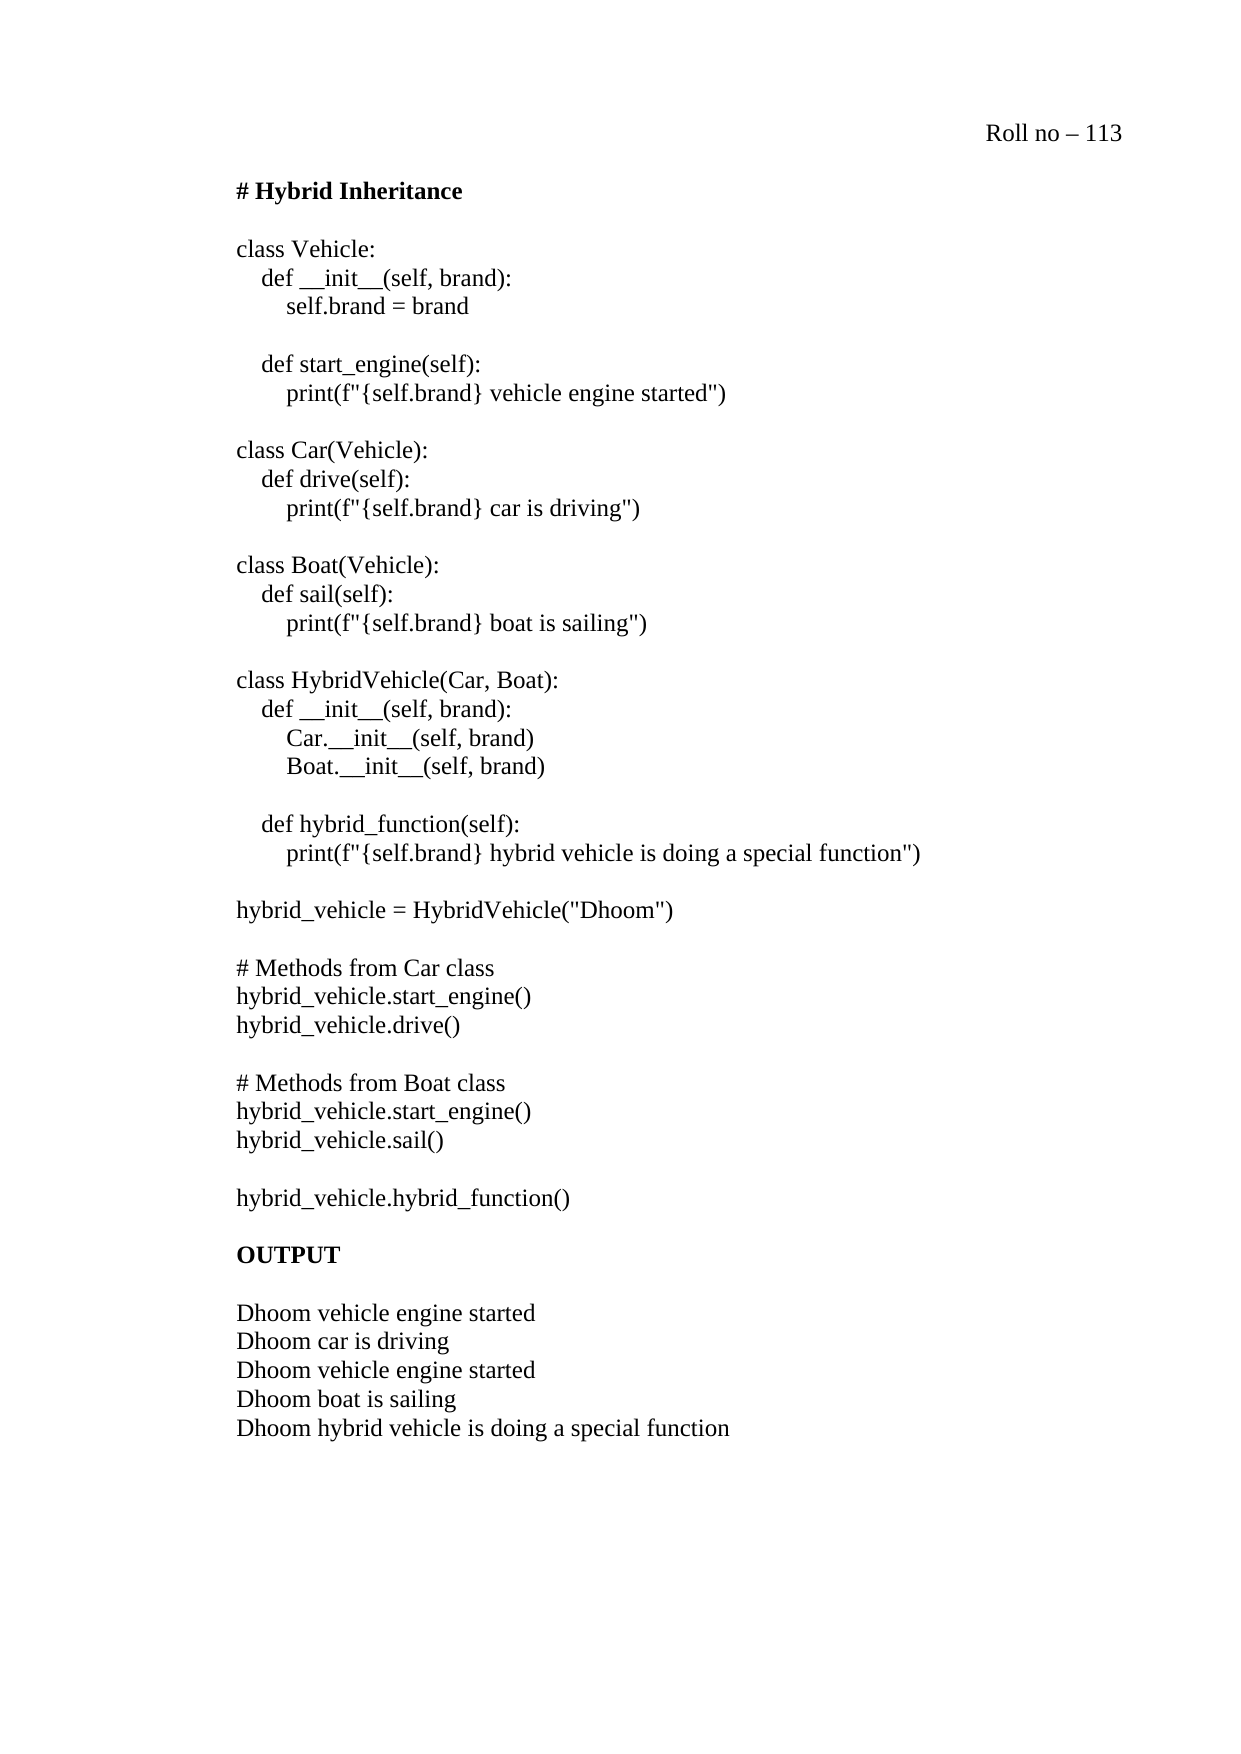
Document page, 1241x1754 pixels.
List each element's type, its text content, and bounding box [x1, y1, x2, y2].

text print(f"{self.brand} vehicle engine started") [236, 378, 1122, 406]
text Dhoom boat is sailing [236, 1384, 1122, 1413]
text def drive(self): [236, 464, 1122, 493]
text # Hybrid Inheritance [236, 176, 1122, 205]
text Dhoom car is driving [236, 1326, 1122, 1355]
text hybrid_vehicle.drive() [236, 1010, 1122, 1039]
text print(f"{self.brand} boat is sailing") [236, 608, 1122, 636]
text class Vehicle: [236, 234, 1122, 263]
text Boat.__init__(self, brand) [236, 751, 1122, 780]
text # Methods from Boat class [236, 1068, 1122, 1096]
text print(f"{self.brand} hybrid vehicle is doing a special function") [236, 838, 1122, 866]
text Dhoom vehicle engine started [236, 1355, 1122, 1384]
text def start_engine(self): [236, 349, 1122, 378]
text self.brand = brand [236, 291, 1122, 320]
text Dhoom hybrid vehicle is doing a special function [236, 1413, 1122, 1441]
text class Boat(Vehicle): [236, 550, 1122, 579]
text Dhoom vehicle engine started [236, 1298, 1122, 1326]
text Car.__init__(self, brand) [236, 723, 1122, 751]
text def __init__(self, brand): [236, 263, 1122, 291]
text class Car(Vehicle): [236, 435, 1122, 464]
text hybrid_vehicle.hybrid_function() [236, 1183, 1122, 1211]
text hybrid_vehicle.sail() [236, 1125, 1122, 1154]
text class HybridVehicle(Car, Boat): [236, 665, 1122, 694]
text # Methods from Car class [236, 953, 1122, 981]
text hybrid_vehicle = HybridVehicle("Dhoom") [236, 895, 1122, 924]
text def sail(self): [236, 579, 1122, 608]
text hybrid_vehicle.start_engine() [236, 1096, 1122, 1125]
text def hybrid_function(self): [236, 809, 1122, 838]
text hybrid_vehicle.start_engine() [236, 981, 1122, 1010]
text def __init__(self, brand): [236, 694, 1122, 723]
text print(f"{self.brand} car is driving") [236, 493, 1122, 521]
text OUTPUT [236, 1240, 1122, 1269]
